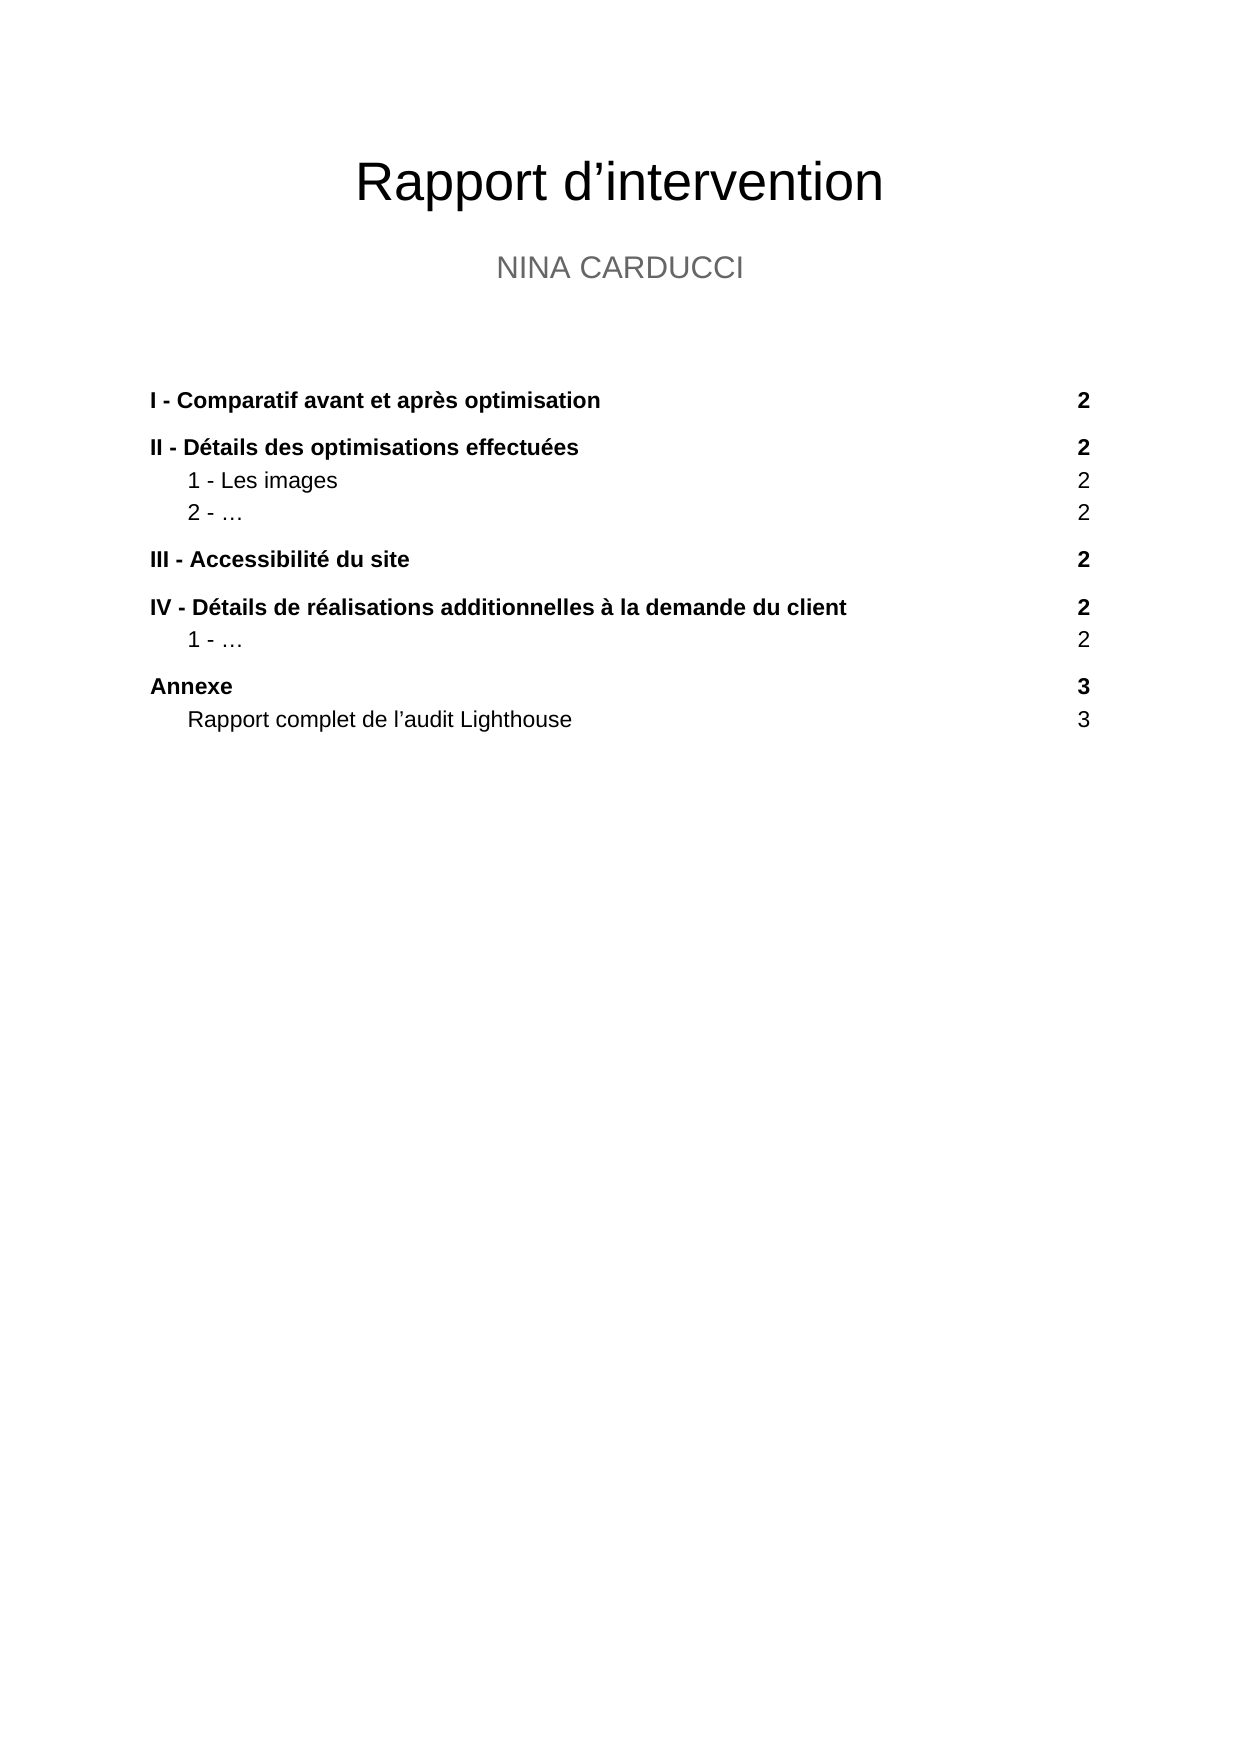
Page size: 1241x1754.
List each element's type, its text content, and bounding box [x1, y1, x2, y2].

text I - Comparatif avant et après optimisation 2 [150, 387, 1090, 413]
text 1 - … 2 [187, 626, 1090, 652]
text Rapport complet de l’audit Lighthouse 3 [187, 706, 1090, 732]
text 1 - Les images 2 [187, 467, 1090, 493]
text IV - Détails de réalisations additionnelles à la demande du client 2 [150, 593, 1090, 620]
text Annexe 3 [150, 673, 1090, 700]
text III - Accessibilité du site 2 [150, 546, 1090, 573]
title Rapport d’intervention [150, 150, 1090, 212]
text II - Détails des optimisations effectuées 2 [150, 434, 1090, 460]
subtitle NINA CARDUCCI [150, 249, 1090, 285]
text 2 - … 2 [187, 499, 1090, 526]
